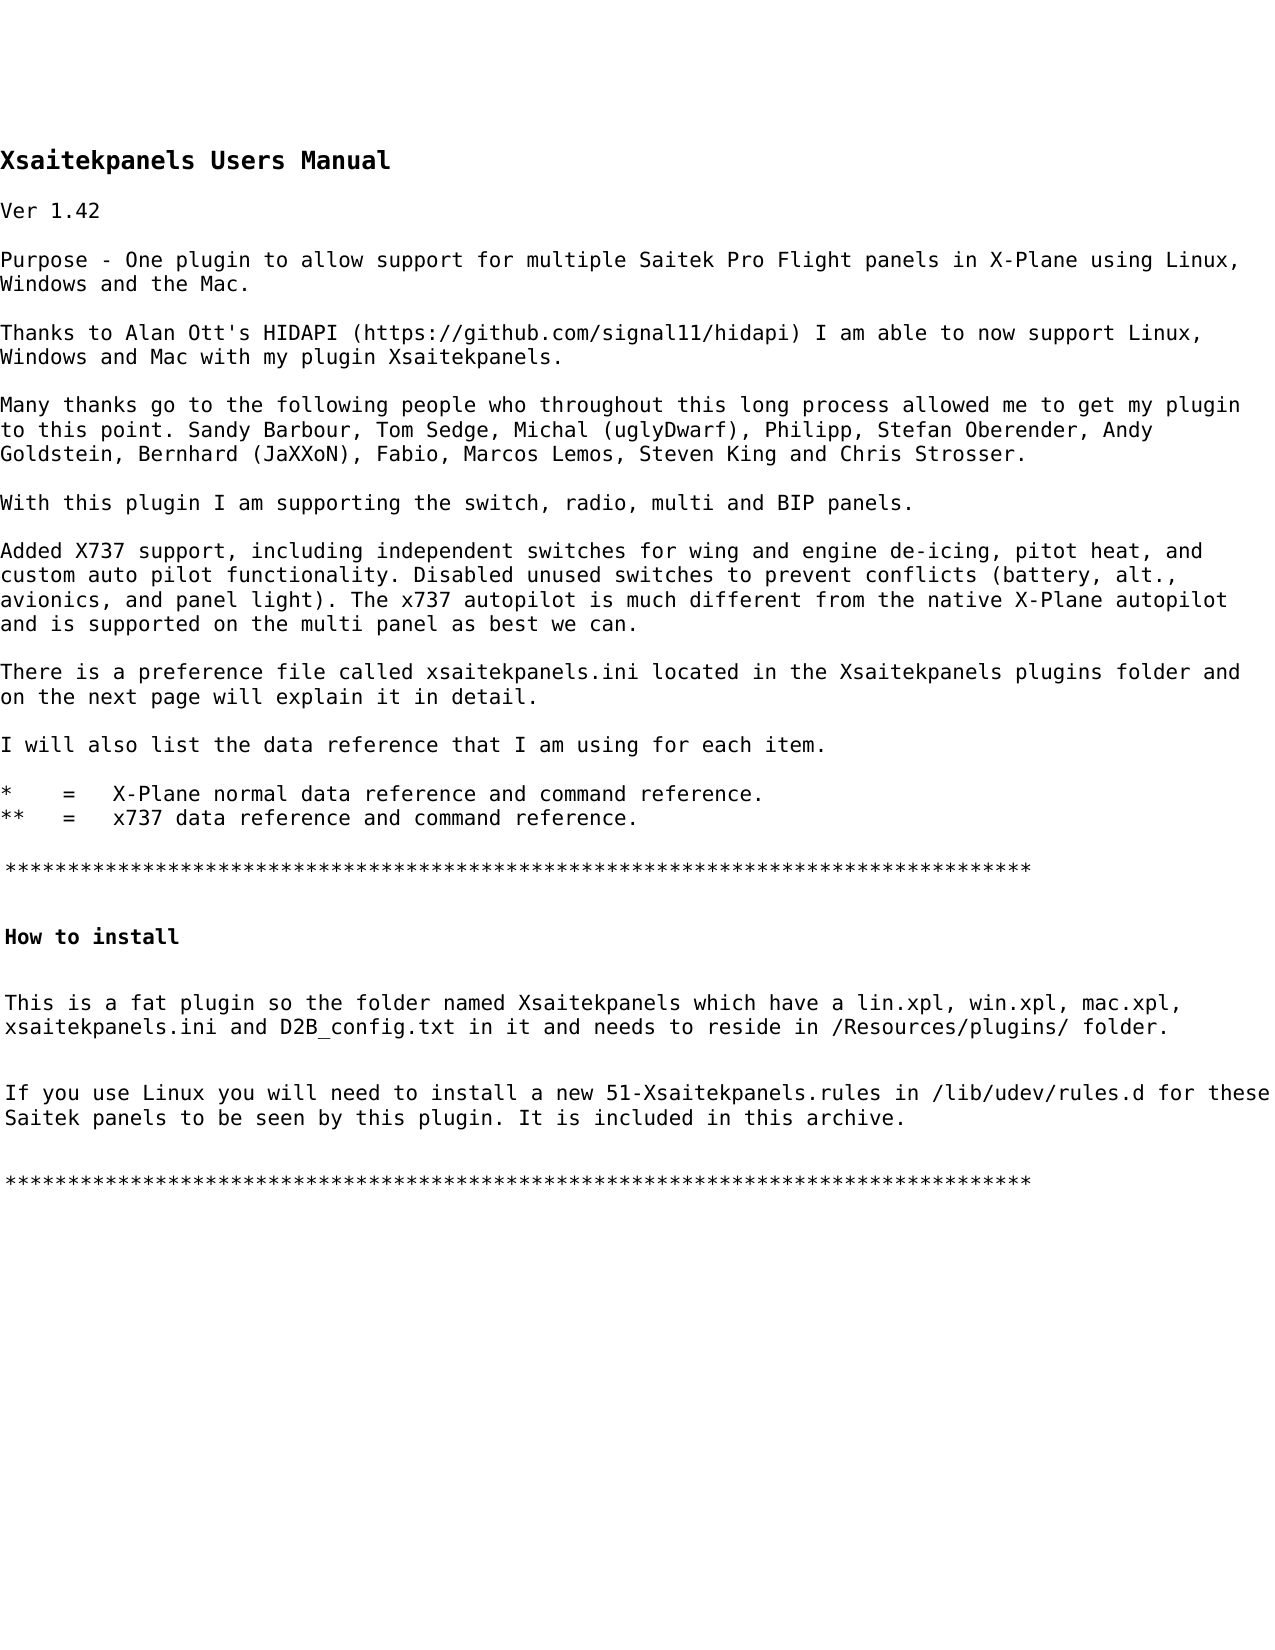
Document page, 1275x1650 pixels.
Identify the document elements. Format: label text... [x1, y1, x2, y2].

text ** = x737 data reference and command reference. [0, 806, 1275, 830]
text If you use Linux you will need to install a new 51-Xsaitekpanels.rules in /lib/udev/rules.d for these Saitek panels to be seen by this plugin. It is included in this archive. [0, 1077, 1275, 1134]
text How to install [0, 921, 1275, 954]
text There is a preference file called xsaitekpanels.ini located in the Xsaitekpanels plugins folder and on the next page will explain it in detail. [0, 660, 1275, 709]
text Thanks to Alan Ott's HIDAPI (https://github.com/signal11/hidapi) I am able to now support Linux, Windows and Mac with my plugin Xsaitekpanels. [0, 321, 1275, 369]
text This is a fat plugin so the folder named Xsaitekpanels which have a lin.xpl, win.xpl, mac.xpl, xsaitekpanels.ini and D2B_config.txt in it and needs to reside in /Resources/plugins/ folder. [0, 987, 1275, 1044]
text ********************************************************************************** [0, 854, 1275, 888]
text Xsaitekpanels Users Manual [0, 146, 1275, 175]
text Added X737 support, including independent switches for wing and engine de-icing, pitot heat, and custom auto pilot functionality. Disabled unused switches to prevent conflicts (battery, alt., avionics, and panel light). The x737 autopilot is much different from the native X-Plane autopilot and is supported on the multi panel as best we can. [0, 539, 1275, 636]
text Purpose - One plugin to allow support for multiple Saitek Pro Flight panels in X-Plane using Linux, Windows and the Mac. [0, 248, 1275, 296]
text I will also list the data reference that I am using for each item. [0, 733, 1275, 757]
text Ver 1.42 [0, 199, 1275, 223]
text With this plugin I am supporting the switch, radio, multi and BIP panels. [0, 491, 1275, 515]
text Many thanks go to the following people who throughout this long process allowed me to get my plugin to this point. Sandy Barbour, Tom Sedge, Michal (uglyDwarf), Philipp, Stefan Oberender, Andy Goldstein, Bernhard (JaXXoN), Fabio, Marcos Lemos, Steven King and Chris Strosser. [0, 393, 1275, 466]
text * = X-Plane normal data reference and command reference. [0, 782, 1275, 806]
text ********************************************************************************** [0, 1167, 1275, 1200]
